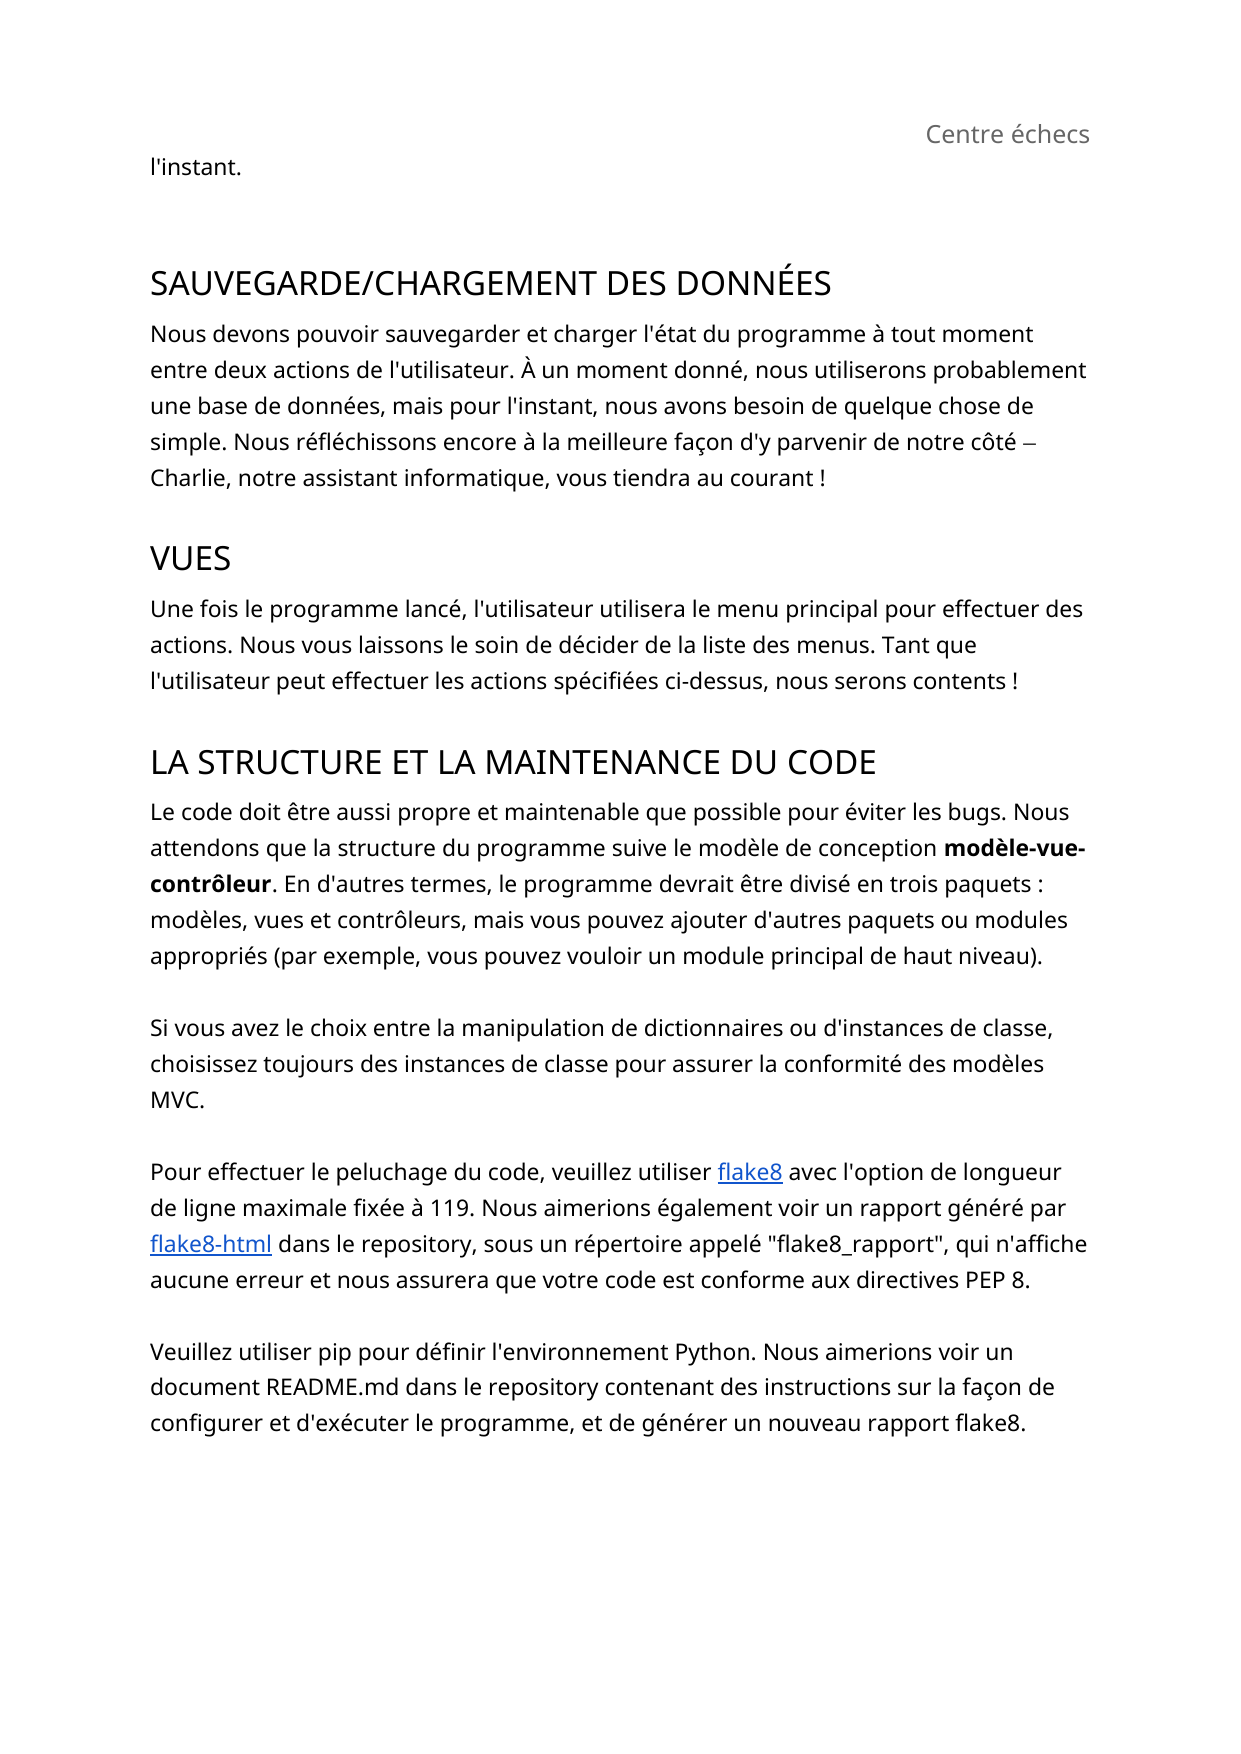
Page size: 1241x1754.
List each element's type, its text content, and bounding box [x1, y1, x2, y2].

text Une fois le programme lancé, l'utilisateur utilisera le menu principal pour effectuer des actions. Nous vous laissons le soin de décider de la liste des menus. Tant que l'utilisateur peut effectuer les actions spécifiées ci-dessus, nous serons contents ! [150, 593, 1090, 696]
text Nous devons pouvoir sauvegarder et charger l'état du programme à tout moment entre deux actions de l'utilisateur. À un moment donné, nous utiliserons probablement une base de données, mais pour l'instant, nous avons besoin de quelque chose de simple. Nous réfléchissons encore à la meilleure façon d'y parvenir de notre côté – Charlie, notre assistant informatique, vous tiendra au courant ! [150, 318, 1090, 493]
subtitle VUES [150, 535, 1090, 581]
text Veuillez utiliser pip pour définir l'environnement Python. Nous aimerions voir un document README.md dans le repository contenant des instructions sur la façon de configurer et d'exécuter le programme, et de générer un nouveau rapport flake8. [150, 1335, 1090, 1438]
subtitle SAUVEGARDE/CHARGEMENT DES DONNÉES [150, 260, 1090, 306]
text Si vous avez le choix entre la manipulation de dictionnaires ou d'instances de classe, choisissez toujours des instances de classe pour assurer la conformité des modèles MVC. [150, 1012, 1090, 1115]
text Pour effectuer le peluchage du code, veuillez utiliser flake8 avec l'option de longueur de ligne maximale fixée à 119. Nous aimerions également voir un rapport généré par flake8-html dans le repository, sous un répertoire appelé "flake8_rapport", qui n'affiche aucune erreur et nous assurera que votre code est conforme aux directives PEP 8. [150, 1156, 1090, 1295]
text Le code doit être aussi propre et maintenable que possible pour éviter les bugs. Nous attendons que la structure du programme suive le modèle de conception modèle-vue-contrôleur. En d'autres termes, le programme devrait être divisé en trois paquets : modèles, vues et contrôleurs, mais vous pouvez ajouter d'autres paquets ou modules appropriés (par exemple, vous pouvez vouloir un module principal de haut niveau). [150, 796, 1090, 971]
subtitle LA STRUCTURE ET LA MAINTENANCE DU CODE [150, 738, 1090, 784]
text l'instant. [150, 151, 1090, 182]
